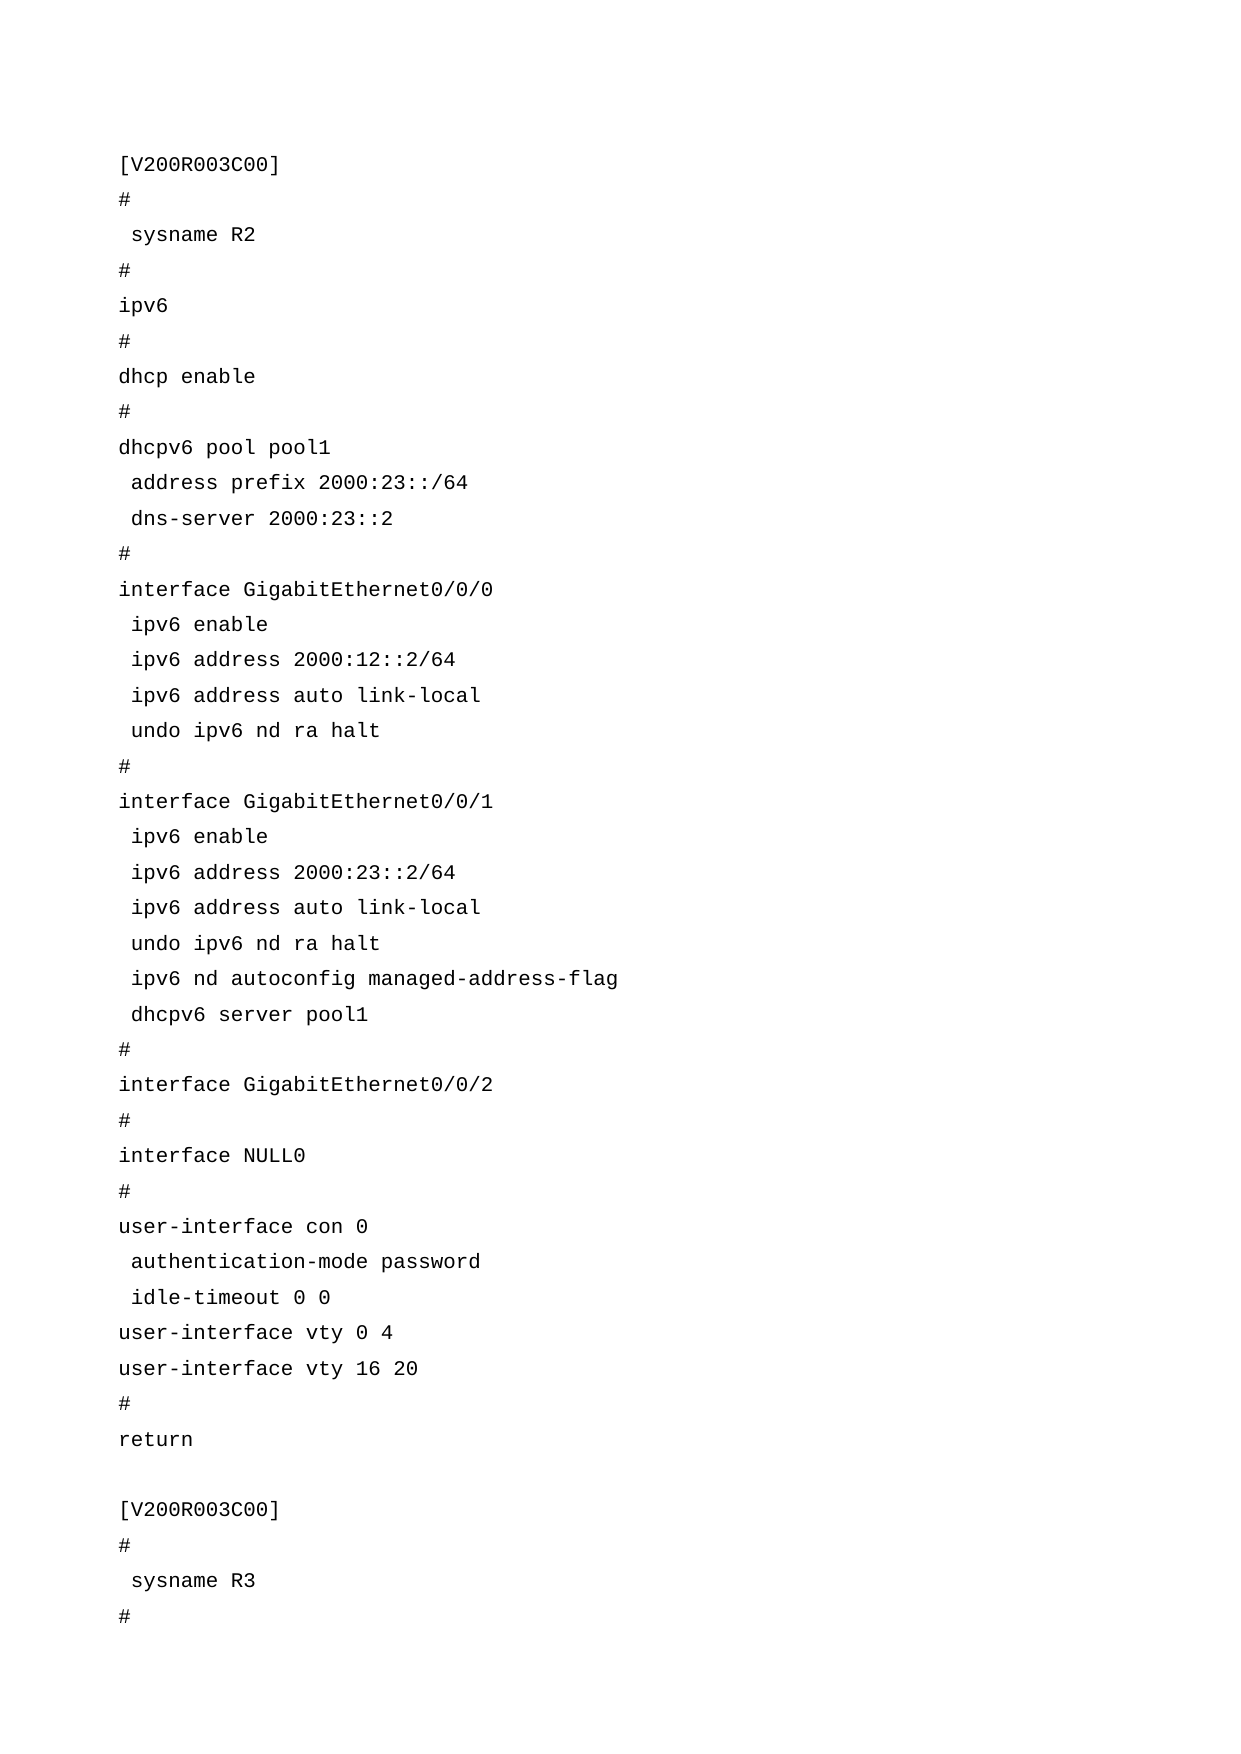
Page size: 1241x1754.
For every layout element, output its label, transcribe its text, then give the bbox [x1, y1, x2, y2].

text user-interface con 0 [118, 1216, 1122, 1240]
text interface GigabitEthernet0/0/0 [118, 578, 1122, 602]
text sysname R3 [118, 1570, 1122, 1594]
text # [118, 401, 1122, 425]
text undo ipv6 nd ra halt [118, 933, 1122, 956]
text interface GigabitEthernet0/0/2 [118, 1074, 1122, 1098]
text # [118, 1110, 1122, 1133]
text # [118, 331, 1122, 354]
text # [118, 1606, 1122, 1629]
text [V200R003C00] [118, 1499, 1122, 1523]
text # [118, 1039, 1122, 1063]
text user-interface vty 16 20 [118, 1358, 1122, 1381]
text ipv6 address auto link-local [118, 685, 1122, 708]
text interface NULL0 [118, 1145, 1122, 1169]
text ipv6 enable [118, 826, 1122, 850]
text interface GigabitEthernet0/0/1 [118, 791, 1122, 815]
text # [118, 189, 1122, 213]
text idle-timeout 0 0 [118, 1287, 1122, 1311]
text # [118, 543, 1122, 567]
text ipv6 enable [118, 614, 1122, 638]
text return [118, 1428, 1122, 1452]
text dhcp enable [118, 366, 1122, 390]
text undo ipv6 nd ra halt [118, 720, 1122, 744]
text ipv6 nd autoconfig managed-address-flag [118, 968, 1122, 992]
text [V200R003C00] [118, 153, 1122, 177]
text dhcpv6 server pool1 [118, 1003, 1122, 1027]
text dhcpv6 pool pool1 [118, 437, 1122, 461]
text # [118, 260, 1122, 283]
text dns-server 2000:23::2 [118, 508, 1122, 531]
text ipv6 address 2000:12::2/64 [118, 649, 1122, 673]
text # [118, 1181, 1122, 1204]
text authentication-mode password [118, 1251, 1122, 1275]
text sysname R2 [118, 224, 1122, 248]
text user-interface vty 0 4 [118, 1322, 1122, 1346]
text # [118, 756, 1122, 779]
text ipv6 address auto link-local [118, 897, 1122, 921]
text ipv6 [118, 295, 1122, 319]
text # [118, 1535, 1122, 1558]
text # [118, 1393, 1122, 1417]
text address prefix 2000:23::/64 [118, 472, 1122, 496]
text ipv6 address 2000:23::2/64 [118, 862, 1122, 886]
